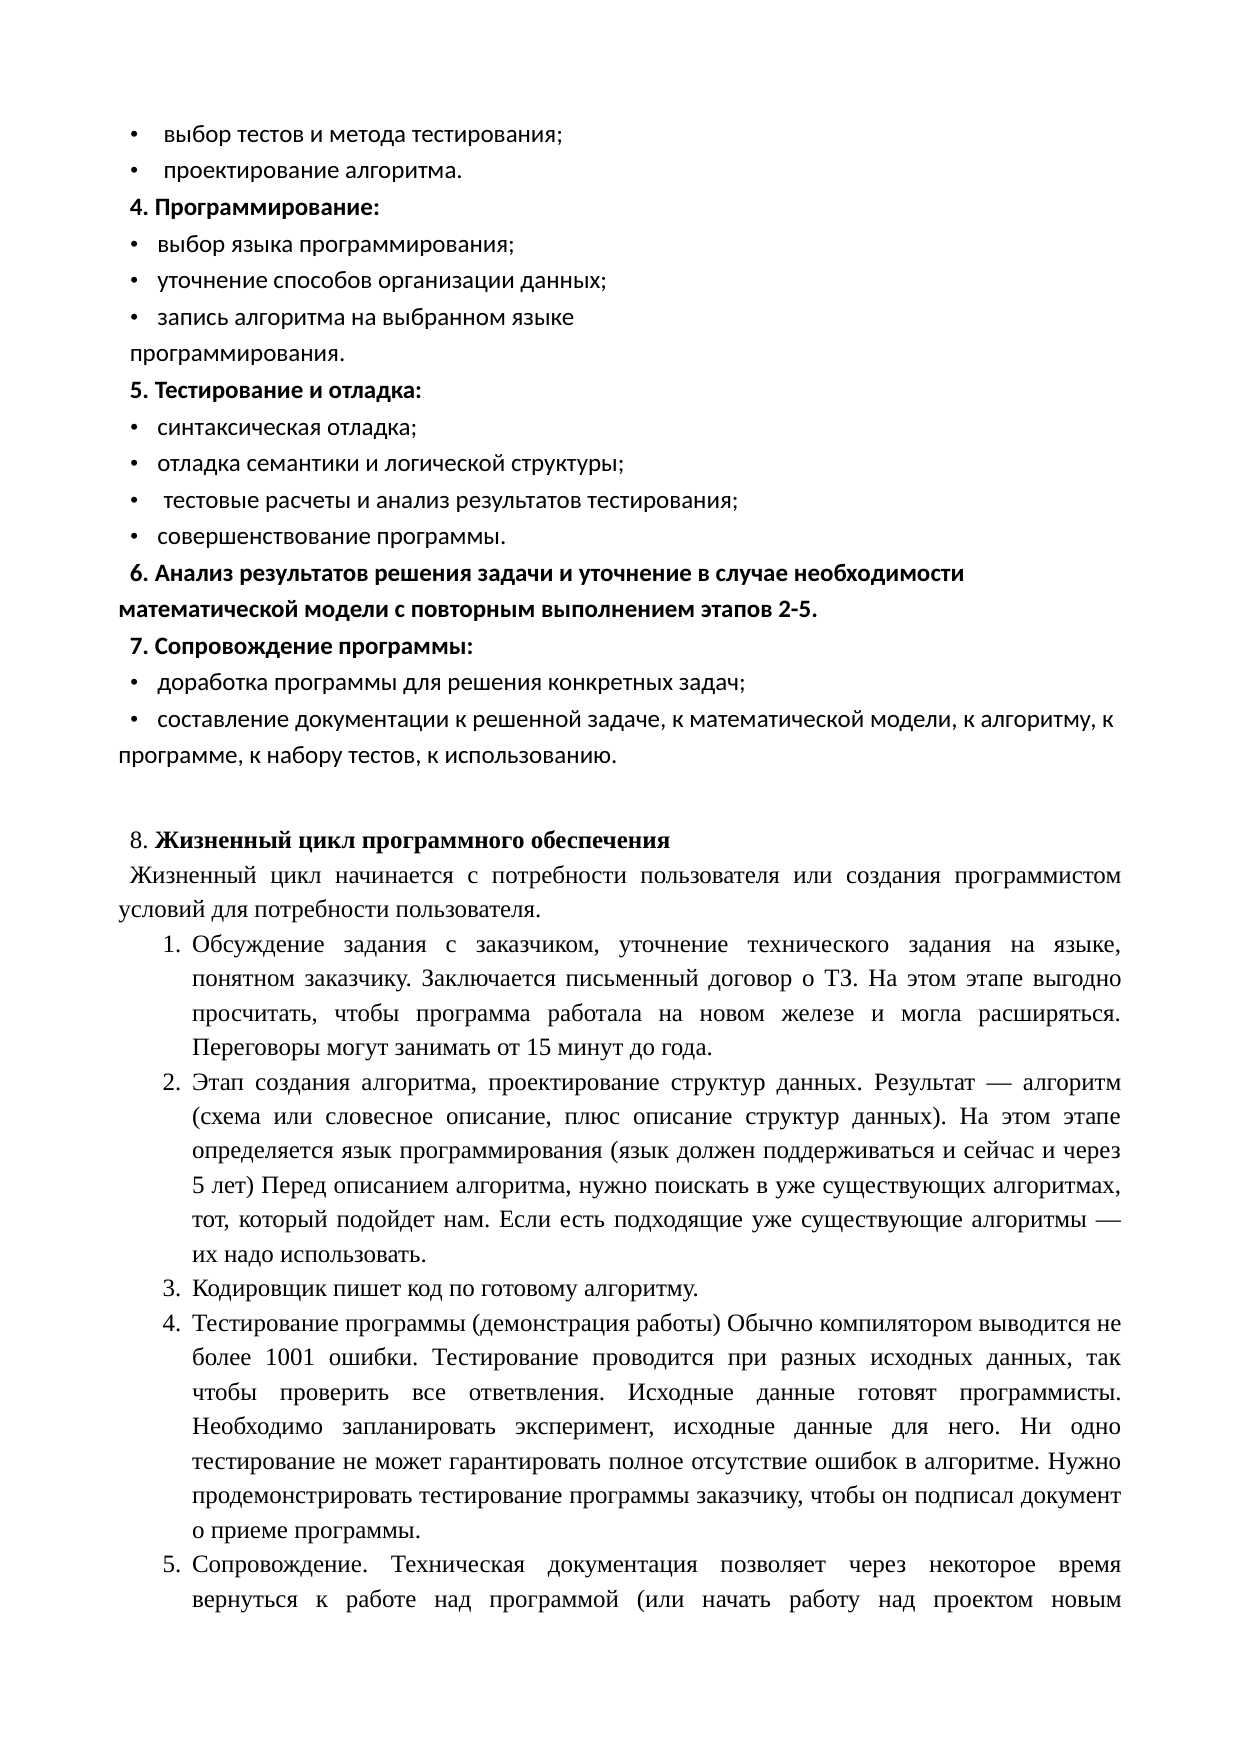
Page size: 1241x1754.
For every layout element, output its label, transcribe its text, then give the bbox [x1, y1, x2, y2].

list Обсуждение задания с заказчиком, уточнение технического задания на языке, понятном заказчику. Заключается письменный договор о ТЗ. На этом этапе выгодно просчитать, чтобы программа работала на новом железе и могла расширяться. Переговоры могут занимать от 15 минут до года. [162, 929, 1122, 1061]
list Сопровождение. Техническая документация позволяет через некоторое время вернуться к работе над программой (или начать работу над проектом новым [162, 1549, 1122, 1613]
text • составление документации к решенной задаче, к математической модели, к алгоритму, к программе, к набору тестов, к использованию. [118, 703, 1122, 770]
text • запись алгоритма на выбранном языке [118, 301, 1122, 331]
text • проектирование алгоритма. [118, 155, 1122, 185]
text • синтаксическая отладка; [118, 411, 1122, 441]
text программирования. [118, 337, 1122, 368]
text • выбор тестов и метода тестирования; [118, 118, 1122, 149]
text • тестовые расчеты и анализ результатов тестирования; [118, 484, 1122, 514]
text 6. Анализ результатов решения задачи и уточнение в случае необходимости математической модели с повторным выполнением этапов 2-5. [118, 557, 1122, 624]
text • доработка программы для решения конкретных задач; [118, 667, 1122, 697]
text • совершенствование программы. [118, 520, 1122, 551]
text 8. Жизненный цикл программного обеспечения [118, 825, 1122, 854]
text 4. Программирование: [118, 191, 1122, 222]
text 5. Тестирование и отладка: [118, 374, 1122, 404]
text • выбор языка программирования; [118, 228, 1122, 258]
list Кодировщик пишет код по готовому алгоритму. [162, 1273, 1122, 1302]
text • отладка семантики и логической структуры; [118, 447, 1122, 478]
text • уточнение способов организации данных; [118, 264, 1122, 295]
list Этап создания алгоритма, проектирование структур данных. Результат — алгоритм (схема или словесное описание, плюс описание структур данных). На этом этапе определяется язык программирования (язык должен поддерживаться и сейчас и через 5 лет) Перед описанием алгоритма, нужно поискать в уже существующих алгоритмах, тот, который подойдет нам. Если есть подходящие уже существующие алгоритмы — их надо использовать. [162, 1067, 1122, 1268]
text 7. Сопровождение программы: [118, 630, 1122, 661]
text Жизненный цикл начинается с потребности пользователя или создания программистом условий для потребности пользователя. [118, 860, 1122, 923]
list Тестирование программы (демонстрация работы) Обычно компилятором выводится не более 1001 ошибки. Тестирование проводится при разных исходных данных, так чтобы проверить все ответвления. Исходные данные готовят программисты. Необходимо запланировать эксперимент, исходные данные для него. Ни одно тестирование не может гарантировать полное отсутствие ошибок в алгоритме. Нужно продемонстрировать тестирование программы заказчику, чтобы он подписал документ о приеме программы. [162, 1308, 1122, 1544]
